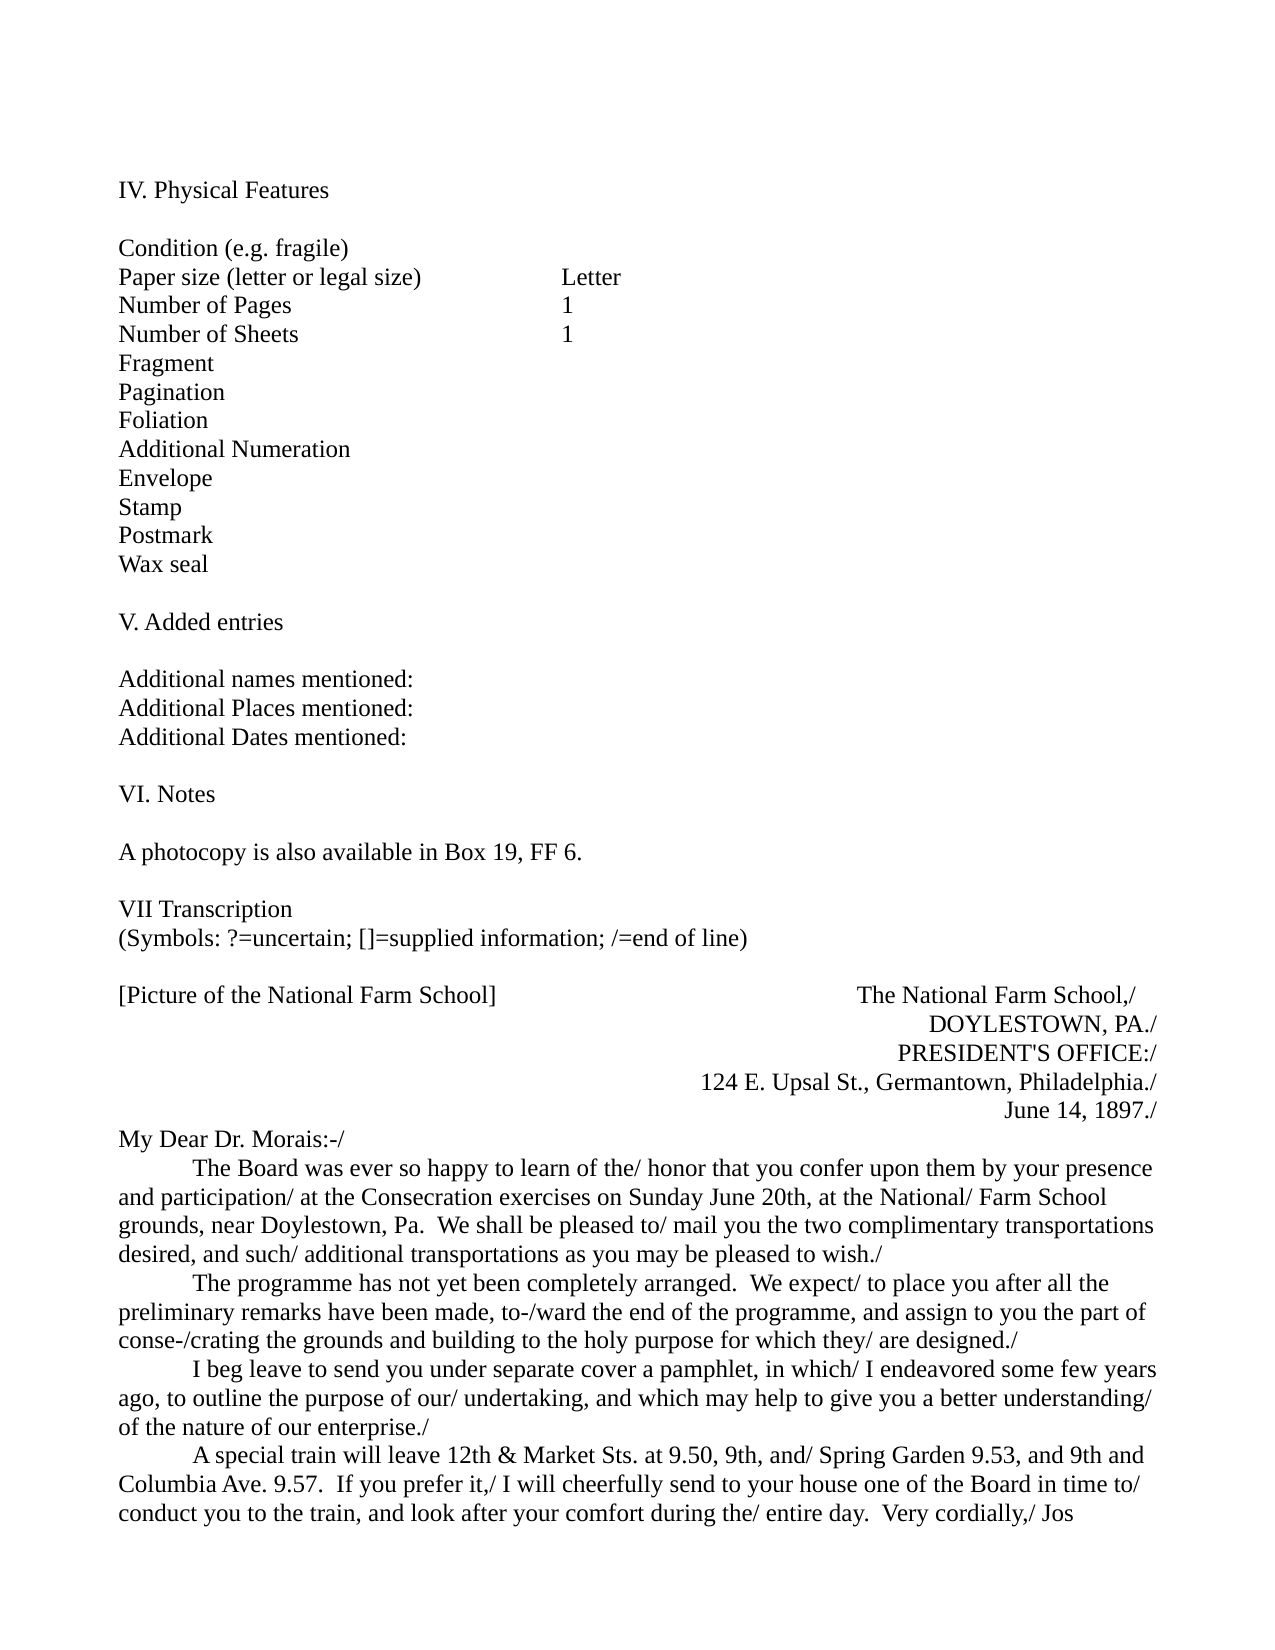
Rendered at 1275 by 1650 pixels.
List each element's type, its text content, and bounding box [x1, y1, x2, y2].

text PRESIDENT'S OFFICE:/ [118, 1038, 1157, 1067]
text Fragment [118, 348, 1157, 377]
text Number of Sheets 1 [118, 319, 1157, 348]
text Paper size (letter or legal size) Letter [118, 262, 1157, 291]
text Postma rk [118, 521, 1157, 549]
text The programme has not yet been completely arranged. We expect/ to place you after all the preliminary remarks have been made, to-/ward the end of the programme, and assign to you the part of conse-/crating the grounds and building to the holy purpose for which they/ are designed./ [118, 1268, 1157, 1354]
text (Symbols: ?=uncertain; []=supplied information; /=end of line) [118, 923, 1157, 952]
text My Dear Dr. Morais:-/ [118, 1124, 1157, 1153]
text [Picture of the National Farm School] The National Farm School,/ [118, 981, 1157, 1009]
text Wax seal [118, 549, 1157, 578]
text DOYLESTOWN, PA./ [118, 1009, 1157, 1038]
text Additional Dates mentioned: [118, 722, 1157, 751]
text A special train will leave 12th & Market Sts. at 9.50, 9th, and/ Spring Garden 9.53, and 9th and Columbia Ave. 9.57. If you prefer it,/ I will cheerfully send to your house one of the Board in time to/ conduct you to the train, and look after your comfort during the/ entire day. Very cordially,/ Jos [118, 1441, 1157, 1527]
text The Board was ever so happy to learn of the/ honor that you confer upon them by your presence and participation/ at the Consecration exercises on Sunday June 20th, at the National/ Farm School grounds, near Doylestown, Pa. We shall be pleased to/ mail you the two complimentary transportations desired, and such/ additional transportations as you may be pleased to wish./ [118, 1153, 1157, 1268]
text Additional Numeration [118, 434, 1157, 463]
text Stamp [118, 492, 1157, 521]
text IV. Physical Features [118, 176, 1157, 204]
text 124 E. Upsal St., Germantown, Philadelphia./ [118, 1067, 1157, 1096]
text VII Transcription [118, 894, 1157, 923]
text VI. Notes [118, 779, 1157, 808]
text A photocopy is also available in Box 19, FF 6. [118, 837, 1157, 866]
text Condition (e.g. fragile) [118, 233, 1157, 262]
text Additional names mentioned: [118, 664, 1157, 693]
text V. Added entries [118, 607, 1157, 636]
text June 14, 1897./ [118, 1096, 1157, 1124]
text I beg leave to send you under separate cover a pamphlet, in which/ I endeavored some few years ago, to outline the purpose of our/ undertaking, and which may help to give you a better understanding/ of the nature of our enterprise./ [118, 1354, 1157, 1441]
text Foliation [118, 406, 1157, 434]
text Envelope [118, 463, 1157, 492]
text Number of Pages 1 [118, 291, 1157, 319]
text Pagination [118, 377, 1157, 406]
text Additional Places mentioned: [118, 693, 1157, 722]
